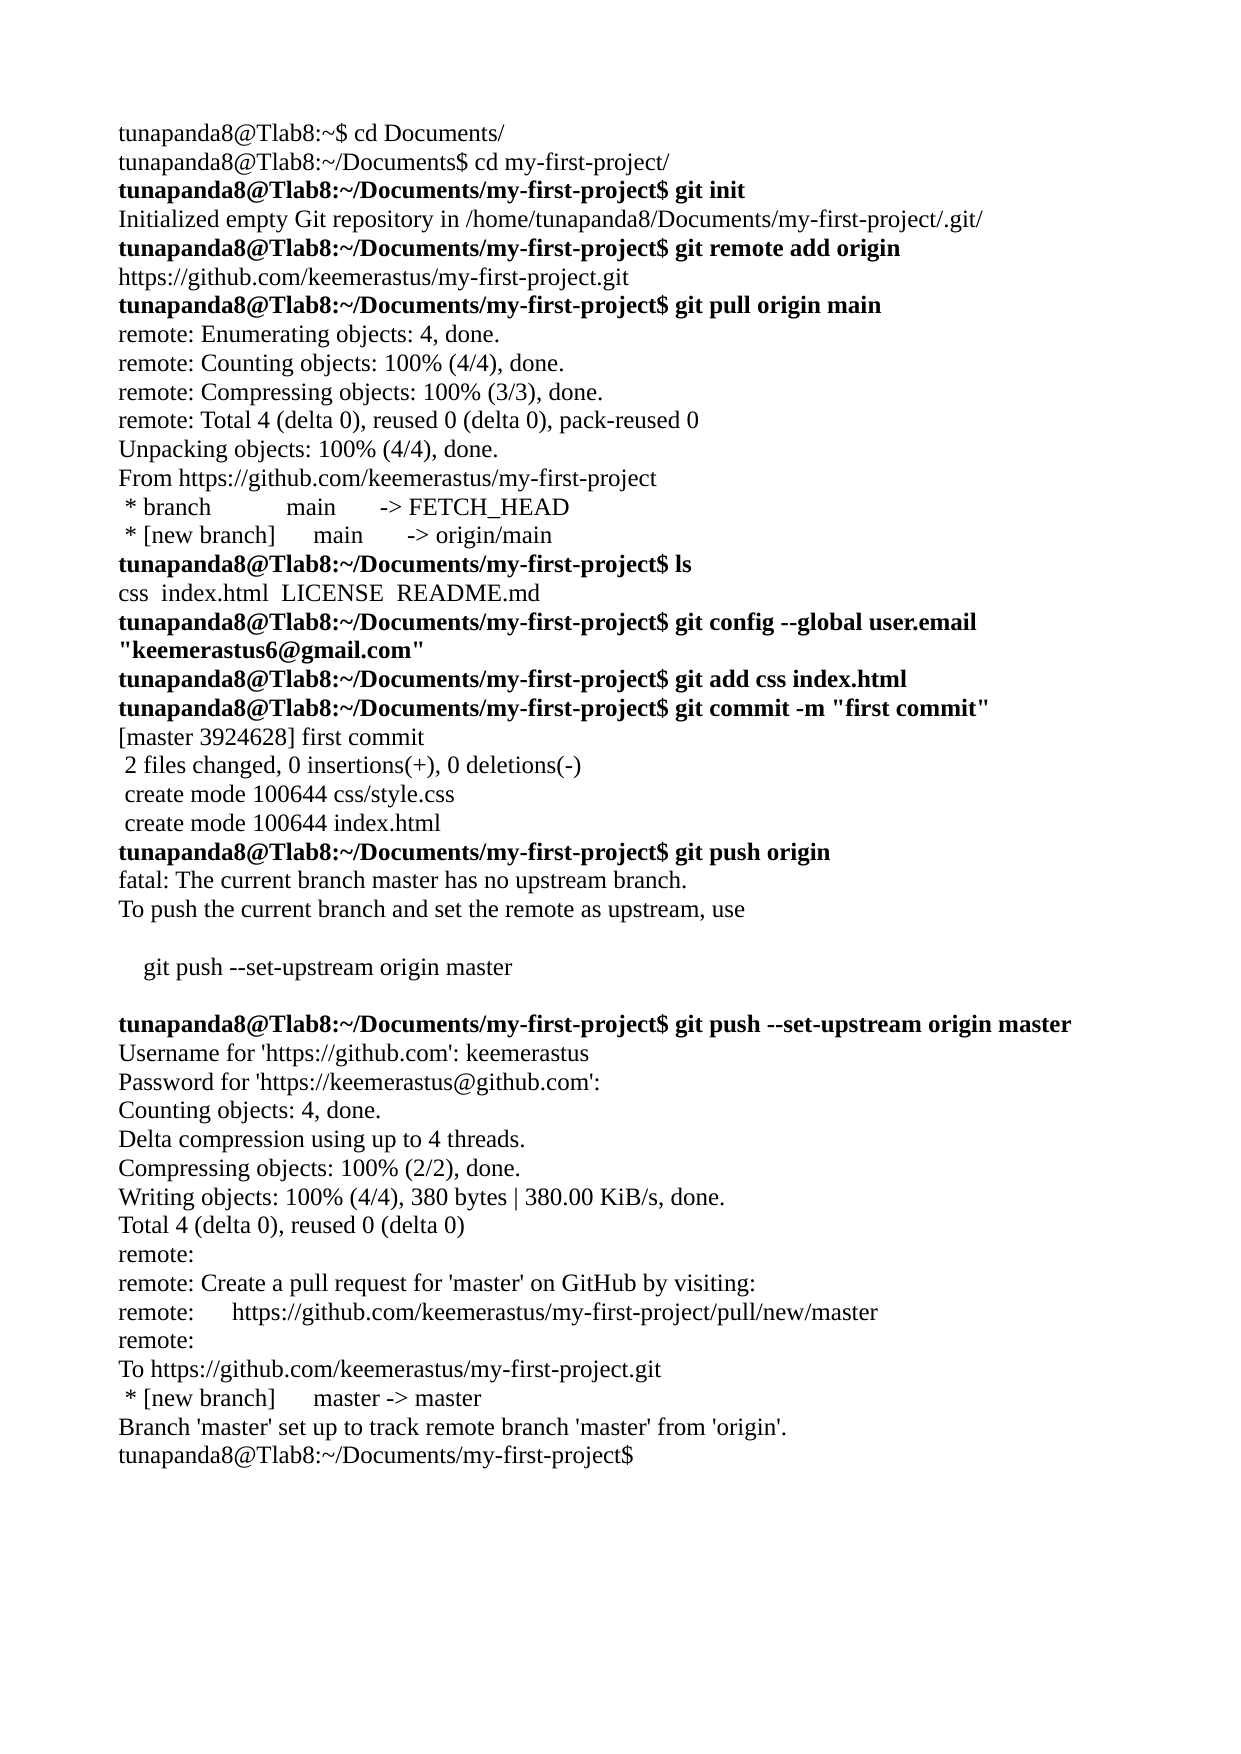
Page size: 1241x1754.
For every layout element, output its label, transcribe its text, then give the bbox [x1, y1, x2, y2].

text To https://github.com/keemerastus/my-first-project.git [118, 1354, 1122, 1383]
text Delta compression using up to 4 threads. [118, 1124, 1122, 1153]
text tunapanda8@Tlab8:~/Documents/my-first-project$ git commit -m "first commit" [118, 693, 1122, 722]
text tunapanda8@Tlab8:~/Documents/my-first-project$ git push origin [118, 837, 1122, 866]
text remote: [118, 1239, 1122, 1268]
text tunapanda8@Tlab8:~/Documents/my-first-project$ git push --set-upstream origin master [118, 1009, 1122, 1038]
text tunapanda8@Tlab8:~$ cd Documents/ [118, 118, 1122, 147]
text tunapanda8@Tlab8:~/Documents/my-first-project$ ls [118, 549, 1122, 578]
text css index.html LICENSE README.md [118, 578, 1122, 607]
text create mode 100644 index.html [118, 808, 1122, 837]
text remote: Enumerating objects: 4, done. [118, 319, 1122, 348]
text From https://github.com/keemerastus/my-first-project [118, 463, 1122, 492]
text fatal: The current branch master has no upstream branch. [118, 866, 1122, 894]
text remote: https://github.com/keemerastus/my-first-project/pull/new/master [118, 1297, 1122, 1326]
text Compressing objects: 100% (2/2), done. [118, 1153, 1122, 1182]
text tunapanda8@Tlab8:~/Documents/my-first-project$ git config --global user.email "keemerastus6@gmail.com" [118, 607, 1122, 664]
text Branch 'master' set up to track remote branch 'master' from 'origin'. [118, 1412, 1122, 1441]
text tunapanda8@Tlab8:~/Documents/my-first-project$ git remote add origin https://github.com/keemerastus/my-first-project.git [118, 233, 1122, 291]
text tunapanda8@Tlab8:~/Documents/my-first-project$ [118, 1441, 1122, 1469]
text remote: Total 4 (delta 0), reused 0 (delta 0), pack-reused 0 [118, 406, 1122, 434]
text * [new branch] master -> master [118, 1383, 1122, 1412]
text Unpacking objects: 100% (4/4), done. [118, 434, 1122, 463]
text create mode 100644 css/style.css [118, 779, 1122, 808]
text Counting objects: 4, done. [118, 1096, 1122, 1124]
text tunapanda8@Tlab8:~/Documents/my-first-project$ git add css index.html [118, 664, 1122, 693]
text * [new branch] main -> origin/main [118, 521, 1122, 549]
text remote: [118, 1326, 1122, 1354]
text Initialized empty Git repository in /home/tunapanda8/Documents/my-first-project/.git/ [118, 204, 1122, 233]
text git push --set-upstream origin master [118, 952, 1122, 981]
text Total 4 (delta 0), reused 0 (delta 0) [118, 1211, 1122, 1239]
text remote: Compressing objects: 100% (3/3), done. [118, 377, 1122, 406]
text To push the current branch and set the remote as upstream, use [118, 894, 1122, 923]
text 2 files changed, 0 insertions(+), 0 deletions(-) [118, 751, 1122, 779]
text remote: Create a pull request for 'master' on GitHub by visiting: [118, 1268, 1122, 1297]
text tunapanda8@Tlab8:~/Documents/my-first-project$ git pull origin main [118, 291, 1122, 319]
text Username for 'https://github.com': keemerastus [118, 1038, 1122, 1067]
text Writing objects: 100% (4/4), 380 bytes | 380.00 KiB/s, done. [118, 1182, 1122, 1211]
text [master 3924628] first commit [118, 722, 1122, 751]
text Password for 'https://keemerastus@github.com': [118, 1067, 1122, 1096]
text tunapanda8@Tlab8:~/Documents/my-first-project$ git init [118, 176, 1122, 204]
text remote: Counting objects: 100% (4/4), done. [118, 348, 1122, 377]
text * branch main -> FETCH_HEAD [118, 492, 1122, 521]
text tunapanda8@Tlab8:~/Documents$ cd my-first-project/ [118, 147, 1122, 176]
